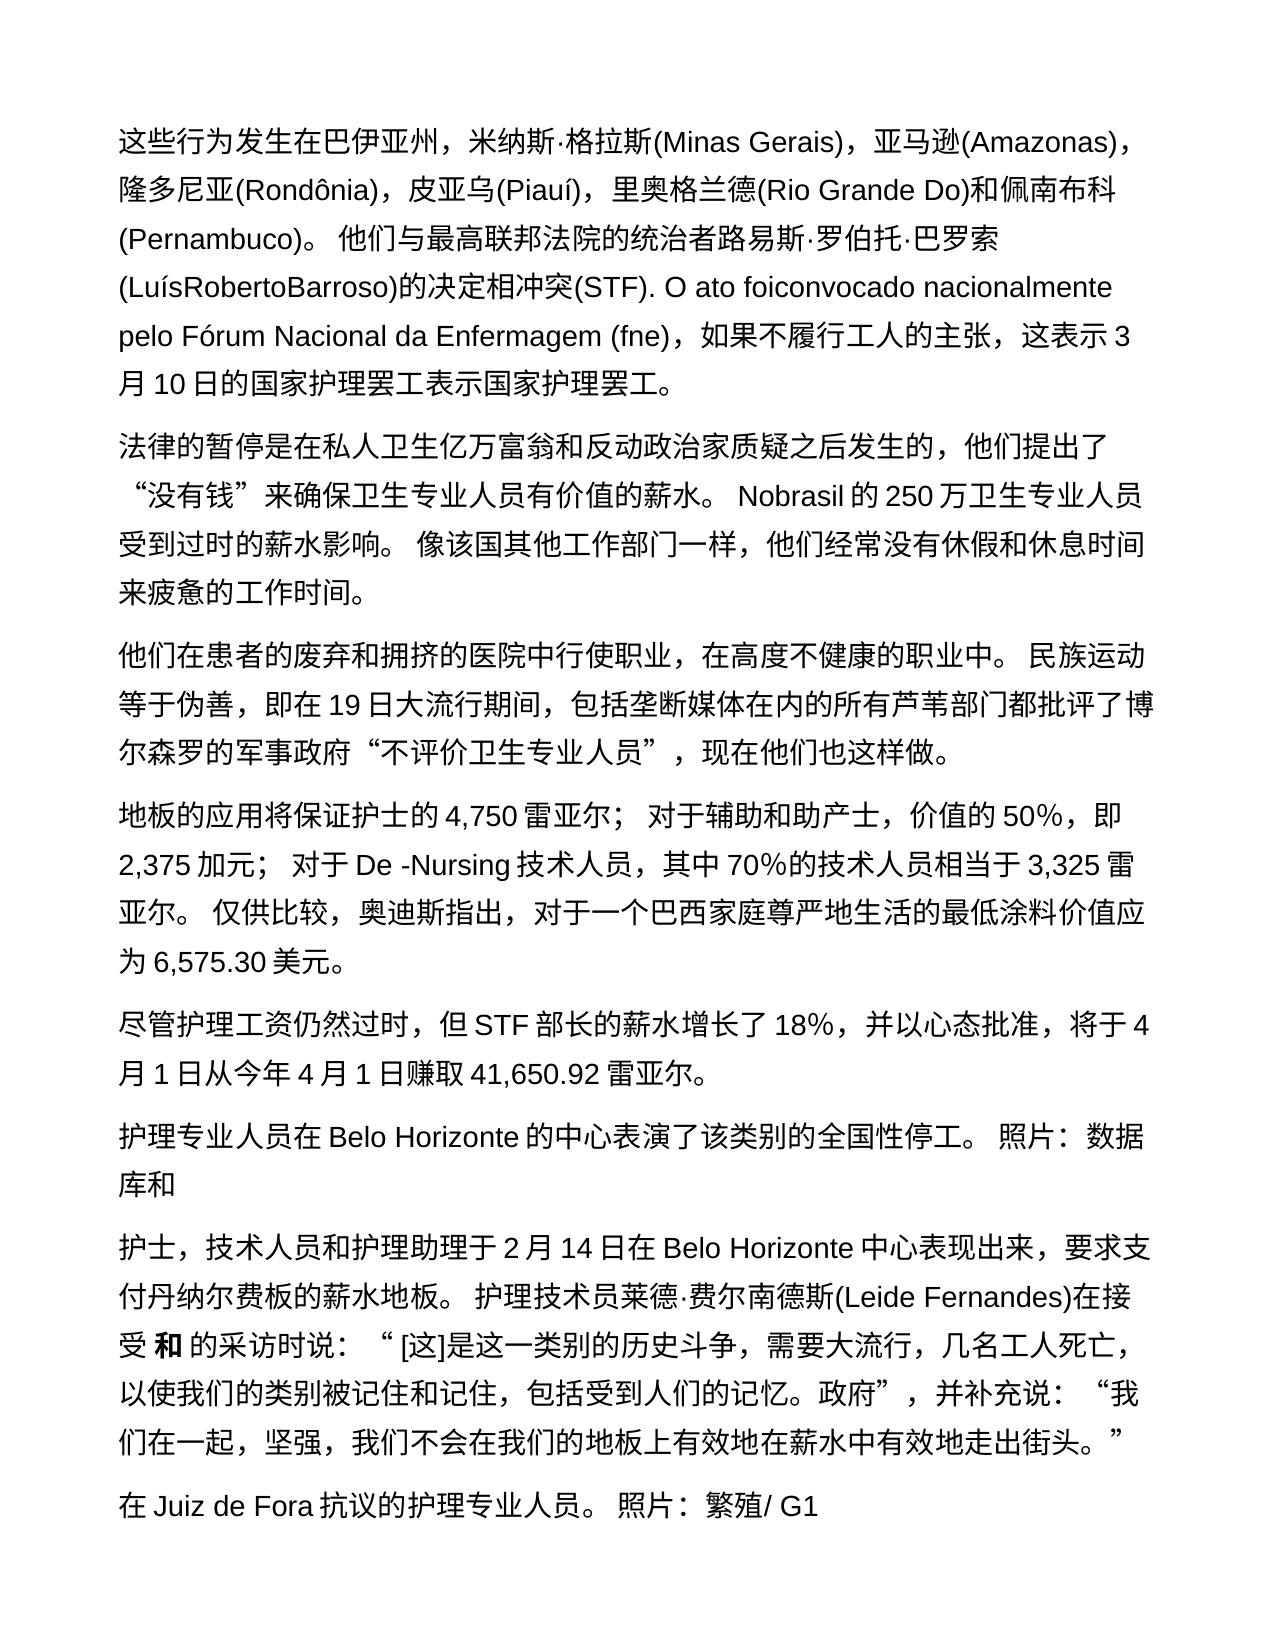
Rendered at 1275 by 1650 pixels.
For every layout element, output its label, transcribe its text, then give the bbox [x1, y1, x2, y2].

text 他们在患者的废弃和拥挤的医院中行使职业，在高度不健康的职业中。 民族运动等于伪善，即在19日大流行期间，包括垄断媒体在内的所有芦苇部门都批评了博尔森罗的军事政府“不评价卫生专业人员”，现在他们也这样做。 [118, 633, 1157, 772]
text 尽管护理工资仍然过时，但STF部长的薪水增长了18％，并以心态批准，将于4月1日从今年4月1日赚取41,650.92雷亚尔。 [118, 1002, 1157, 1092]
text 在Juiz de Fora抗议的护理专业人员。 照片：繁殖/ G1 [118, 1482, 1157, 1524]
text 地板的应用将保证护士的4,750雷亚尔； 对于辅助和助产士，价值的50％，即2,375加元； 对于De -Nursing技术人员，其中70％的技术人员相当于3,325雷亚尔。 仅供比较，奥迪斯指出，对于一个巴西家庭尊严地生活的最低涂料价值应为6,575.30美元。 [118, 793, 1157, 981]
text 护士，技术人员和护理助理于2月14日在Belo Horizo​​nte中心表现出来，要求支付丹纳尔费板的薪水地板。 护理技术员莱德·费尔南德斯(Leide Fernandes)在接受 和 的采访时说：“ [这]是这一类别的历史斗争，需要大流行，几名工人死亡，以使我们的类别被记住和记住，包括受到人们的记忆。政府”，并补充说：“我们在一起，坚强，我们不会在我们的地板上有效地在薪水中有效地走出街头。” [118, 1225, 1157, 1461]
text 护理专业人员在Belo Horizo​​nte的中心表演了该类别的全国性停工。 照片：数据库和 [118, 1113, 1157, 1204]
text 法律的暂停是在私人卫生亿万富翁和反动政治家质疑之后发生的，他们提出了“没有钱”来确保卫生专业人员有价值的薪水。 Nobrasil的250万卫生专业人员受到过时的薪水影响。 像该国其他工作部门一样，他们经常没有休假和休息时间来疲惫的工作时间。 [118, 424, 1157, 612]
text 这些行为发生在巴伊亚州，米纳斯·格拉斯(Minas Gerais)，亚马逊(Amazonas)，隆多尼亚(Rondônia)，皮亚乌(Piauí)，里奥格兰德(Rio Grande Do)和佩南布科(Pernambuco)。 他们与最高联邦法院的统治者路易斯·罗伯托·巴罗索(LuísRobertoBarroso)的决定相冲突(STF). O ato foiconvocado nacionalmente pelo Fórum Nacional da Enfermagem (fne)，如果不履行工人的主张，这表示3月10日的国家护理罢工表示国家护理罢工。 [118, 118, 1157, 403]
